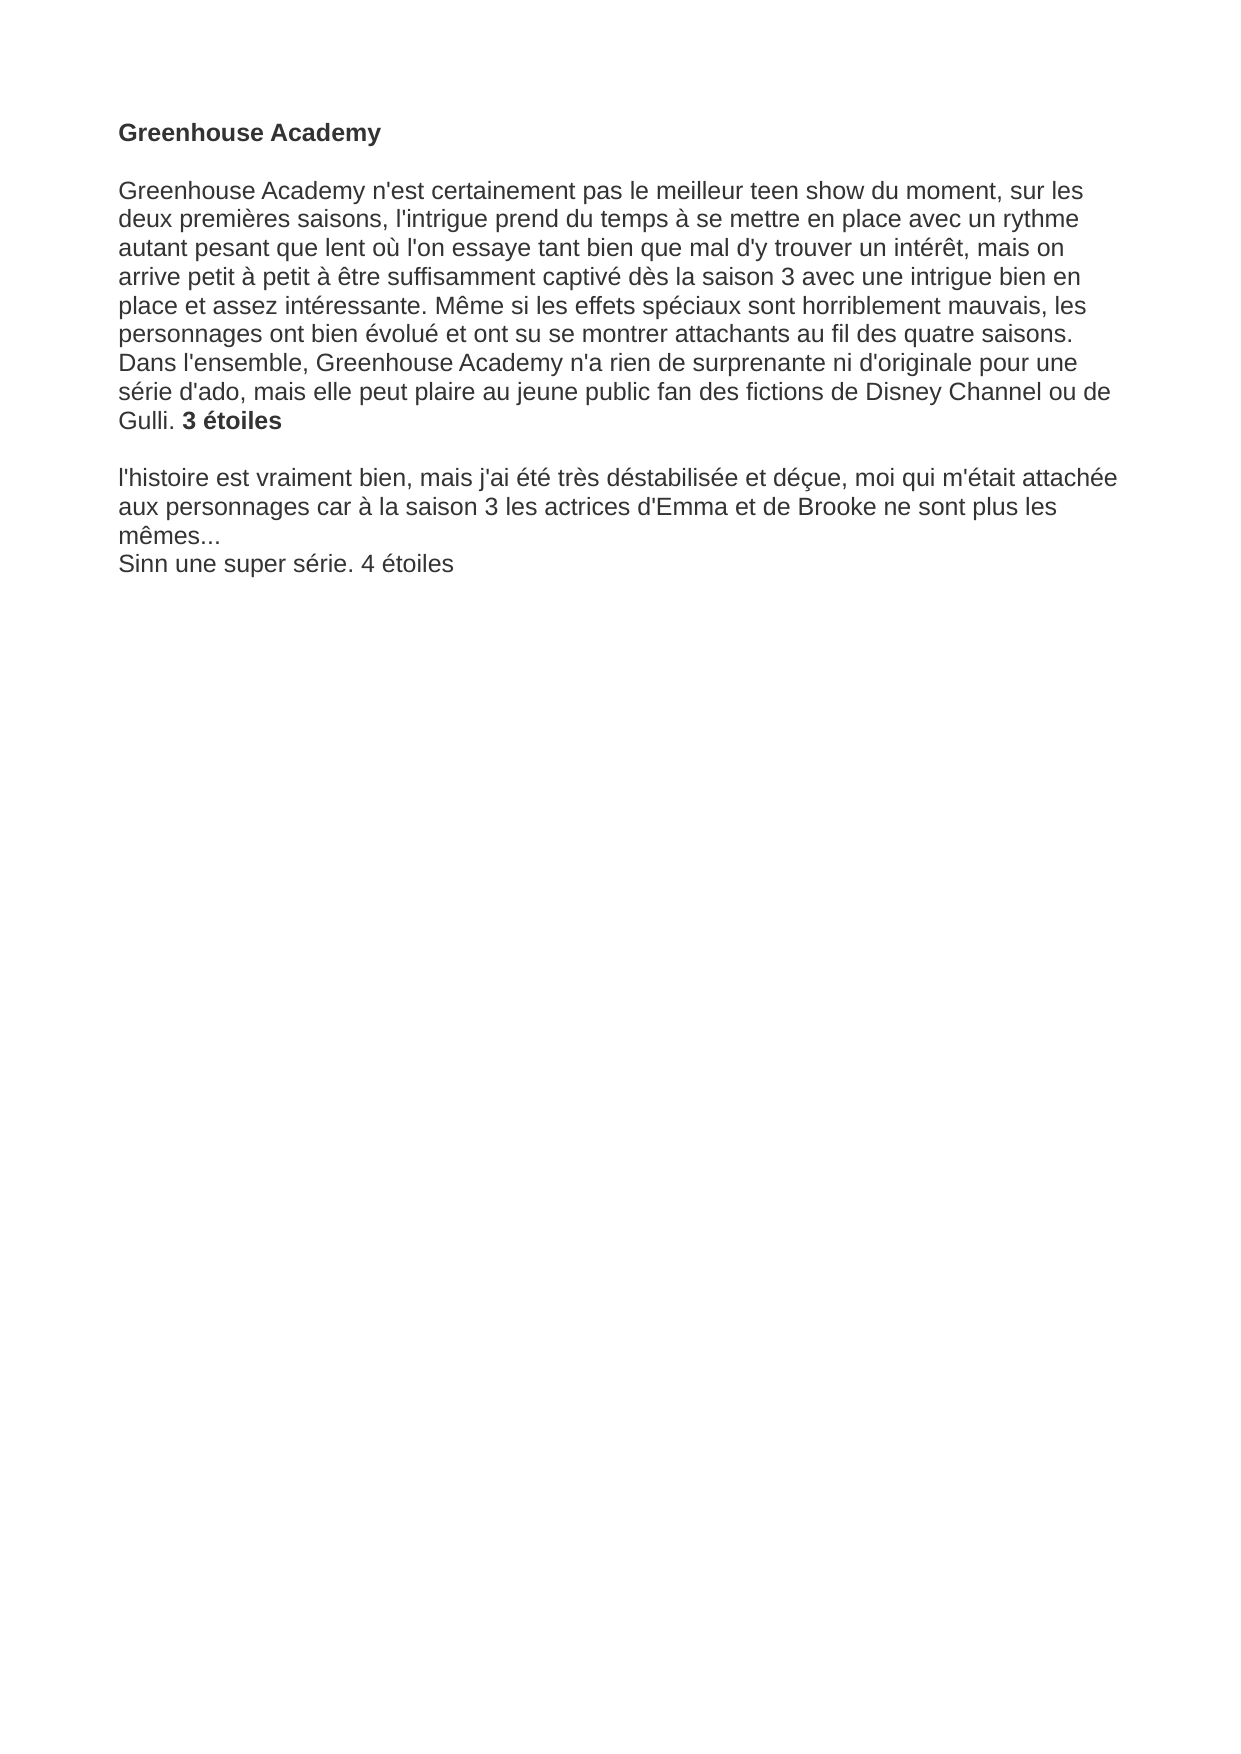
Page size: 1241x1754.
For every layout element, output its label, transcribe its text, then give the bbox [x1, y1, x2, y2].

text l'histoire est vraiment bien, mais j'ai été très déstabilisée et déçue, moi qui m'était attachée aux personnages car à la saison 3 les actrices d'Emma et de Brooke ne sont plus les mêmes... Sinn une super série. 4 étoiles [118, 463, 1122, 578]
text Greenhouse Academy n'est certainement pas le meilleur teen show du moment, sur les deux premières saisons, l'intrigue prend du temps à se mettre en place avec un rythme autant pesant que lent où l'on essaye tant bien que mal d'y trouver un intérêt, mais on arrive petit à petit à être suffisamment captivé dès la saison 3 avec une intrigue bien en place et assez intéressante. Même si les effets spéciaux sont horriblement mauvais, les personnages ont bien évolué et ont su se montrer attachants au fil des quatre saisons. Dans l'ensemble, Greenhouse Academy n'a rien de surprenante ni d'originale pour une série d'ado, mais elle peut plaire au jeune public fan des fictions de Disney Channel ou de Gulli. 3 étoiles [118, 176, 1122, 434]
text Greenhouse Academy [118, 118, 1122, 147]
